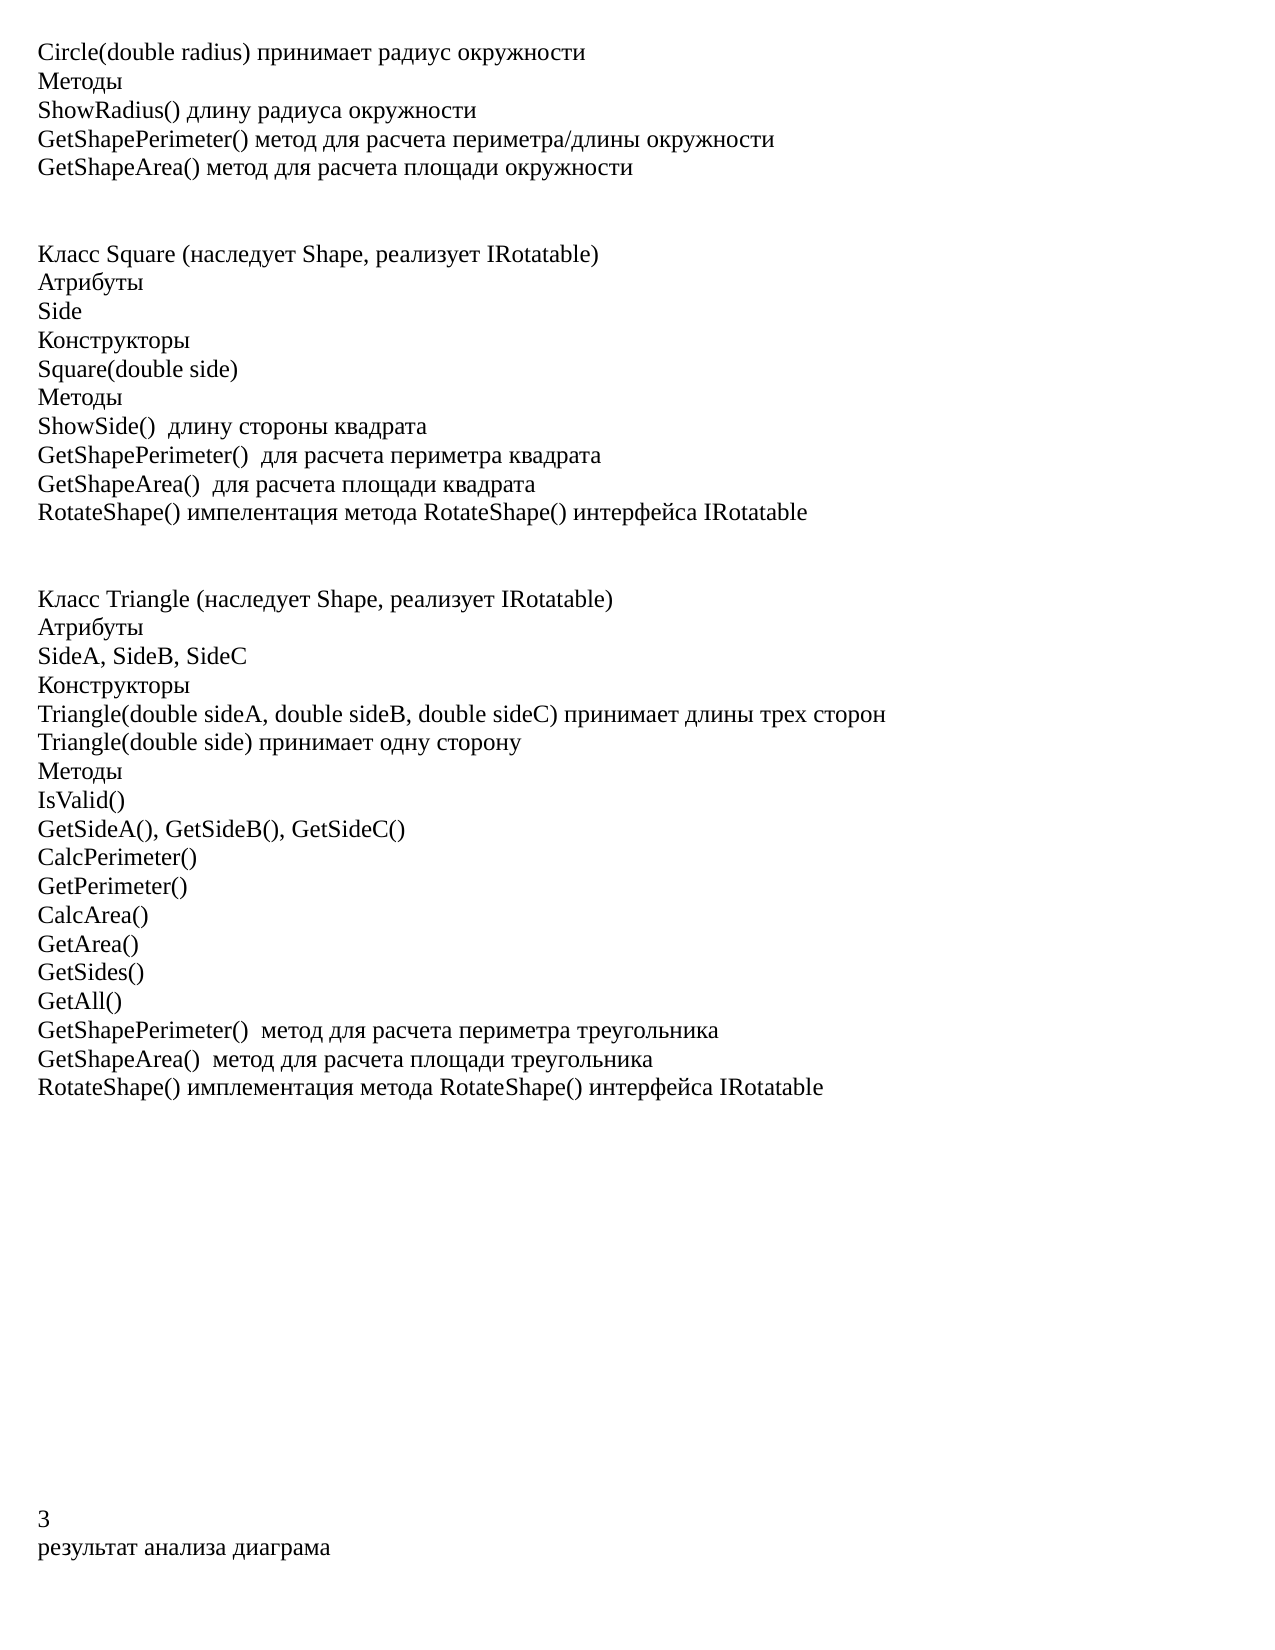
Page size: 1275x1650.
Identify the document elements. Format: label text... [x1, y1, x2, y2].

text Класс Triangle (наследует Shape, реализует IRotatable) [37, 584, 1237, 612]
text ShowSide() длину стороны квадрата [37, 411, 1237, 440]
text GetPerimeter() [37, 871, 1237, 900]
text Конструкторы [37, 325, 1237, 354]
text CalcPerimeter() [37, 842, 1237, 871]
text Методы [37, 756, 1237, 785]
text GetShapeArea() для расчета площади квадрата [37, 469, 1237, 497]
text Конструкторы [37, 670, 1237, 699]
text GetShapePerimeter() метод для расчета периметра треугольника [37, 1015, 1237, 1044]
text CalcArea() [37, 900, 1237, 929]
text SideA, SideB, SideC [37, 641, 1237, 670]
text Side [37, 296, 1237, 325]
text ShowRadius() длину радиуса окружности [37, 95, 1237, 124]
text GetSideA(), GetSideB(), GetSideC() [37, 814, 1237, 842]
text Triangle(double side) принимает одну сторону [37, 727, 1237, 756]
text Triangle(double sideA, double sideB, double sideC) принимает длины трех сторон [37, 699, 1237, 727]
text GetShapeArea() метод для расчета площади окружности [37, 152, 1237, 181]
text RotateShape() имплементация метода RotateShape() интерфейса IRotatable [37, 1072, 1237, 1101]
text GetAll() [37, 986, 1237, 1015]
text IsValid() [37, 785, 1237, 814]
text Circle(double radius) принимает радиус окружности [37, 37, 1237, 66]
text GetShapeArea() метод для расчета площади треугольника [37, 1044, 1237, 1072]
text RotateShape() импелентация метода RotateShape() интерфейса IRotatable [37, 497, 1237, 526]
text GetArea() [37, 929, 1237, 957]
text 3 [37, 1504, 1237, 1532]
text Атрибуты [37, 267, 1237, 296]
text результат анализа диаграма [37, 1532, 1237, 1561]
text GetSides() [37, 957, 1237, 986]
text Методы [37, 66, 1237, 95]
text Методы [37, 382, 1237, 411]
text GetShapePerimeter() метод для расчета периметра/длины окружности [37, 124, 1237, 152]
text Square(double side) [37, 354, 1237, 382]
text GetShapePerimeter() для расчета периметра квадрата [37, 440, 1237, 469]
text Класс Square (наследует Shape, реализует IRotatable) [37, 239, 1237, 267]
text Атрибуты [37, 612, 1237, 641]
